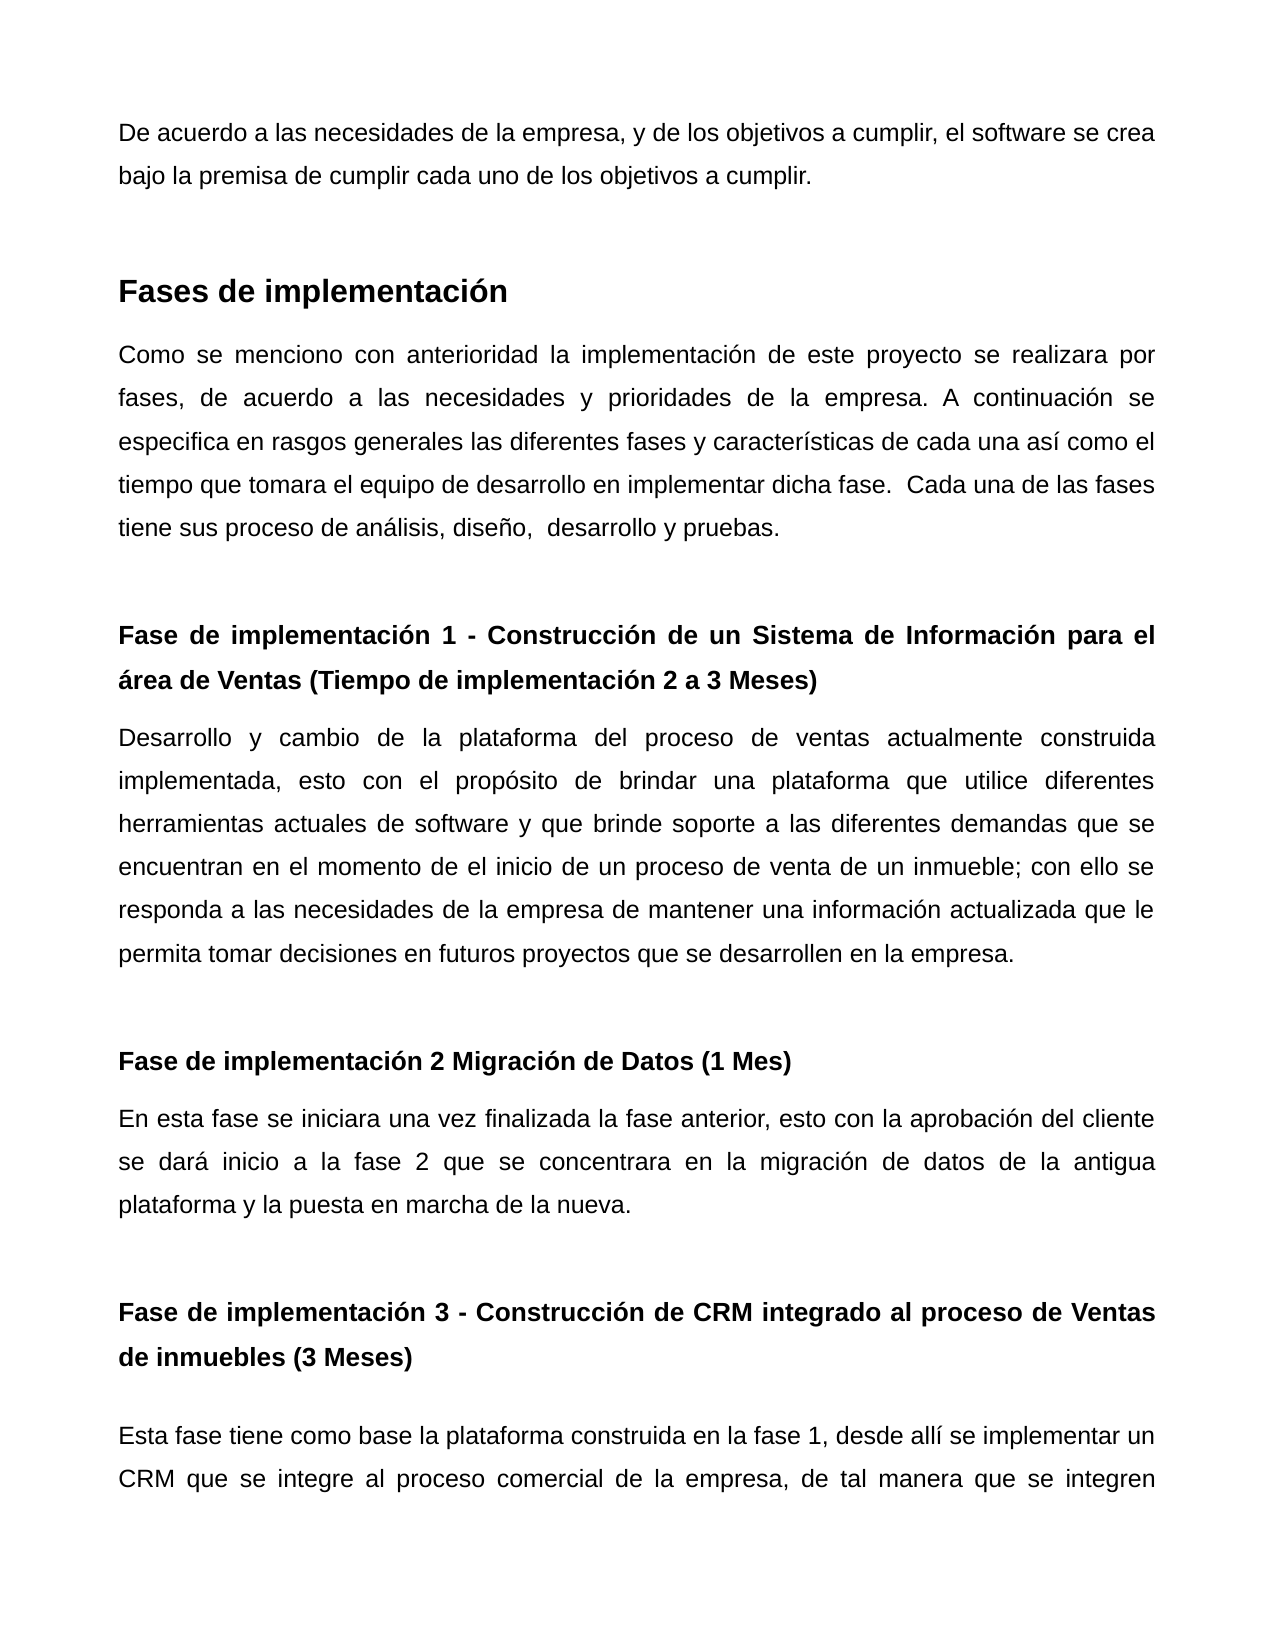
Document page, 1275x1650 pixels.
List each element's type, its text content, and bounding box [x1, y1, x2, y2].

text Como se menciono con anterioridad la implementación de este proyecto se realizara por fases, de acuerdo a las necesidades y prioridades de la empresa. A continuación se especifica en rasgos generales las diferentes fases y características de cada una así como el tiempo que tomara el equipo de desarrollo en implementar dicha fase. Cada una de las fases tiene sus proceso de análisis, diseño, desarrollo y pruebas. [118, 340, 1157, 542]
subtitle Esta fase tiene como base la plataforma construida en la fase 1, desde allí se implementar un CRM que se integre al proceso comercial de la empresa, de tal manera que se integren [118, 1421, 1157, 1493]
subtitle Fase de implementación 3 - Construcción de CRM integrado al proceso de Ventas de inmuebles (3 Meses) [118, 1297, 1157, 1372]
subtitle Fase de implementación 2 Migración de Datos (1 Mes) [118, 1046, 1157, 1076]
text De acuerdo a las necesidades de la empresa, y de los objetivos a cumplir, el software se crea bajo la premisa de cumplir cada uno de los objetivos a cumplir. [118, 118, 1157, 190]
text Desarrollo y cambio de la plataforma del proceso de ventas actualmente construida implementada, esto con el propósito de brindar una plataforma que utilice diferentes herramientas actuales de software y que brinde soporte a las diferentes demandas que se encuentran en el momento de el inicio de un proceso de venta de un inmueble; con ello se responda a las necesidades de la empresa de mantener una información actualizada que le permita tomar decisiones en futuros proyectos que se desarrollen en la empresa. [118, 723, 1157, 967]
text En esta fase se iniciara una vez finalizada la fase anterior, esto con la aprobación del cliente se dará inicio a la fase 2 que se concentrara en la migración de datos de la antigua plataforma y la puesta en marcha de la nueva. [118, 1103, 1157, 1218]
subtitle Fase de implementación 1 - Construcción de un Sistema de Información para el área de Ventas (Tiempo de implementación 2 a 3 Meses) [118, 620, 1157, 695]
subtitle Fases de implementación [118, 272, 1157, 309]
